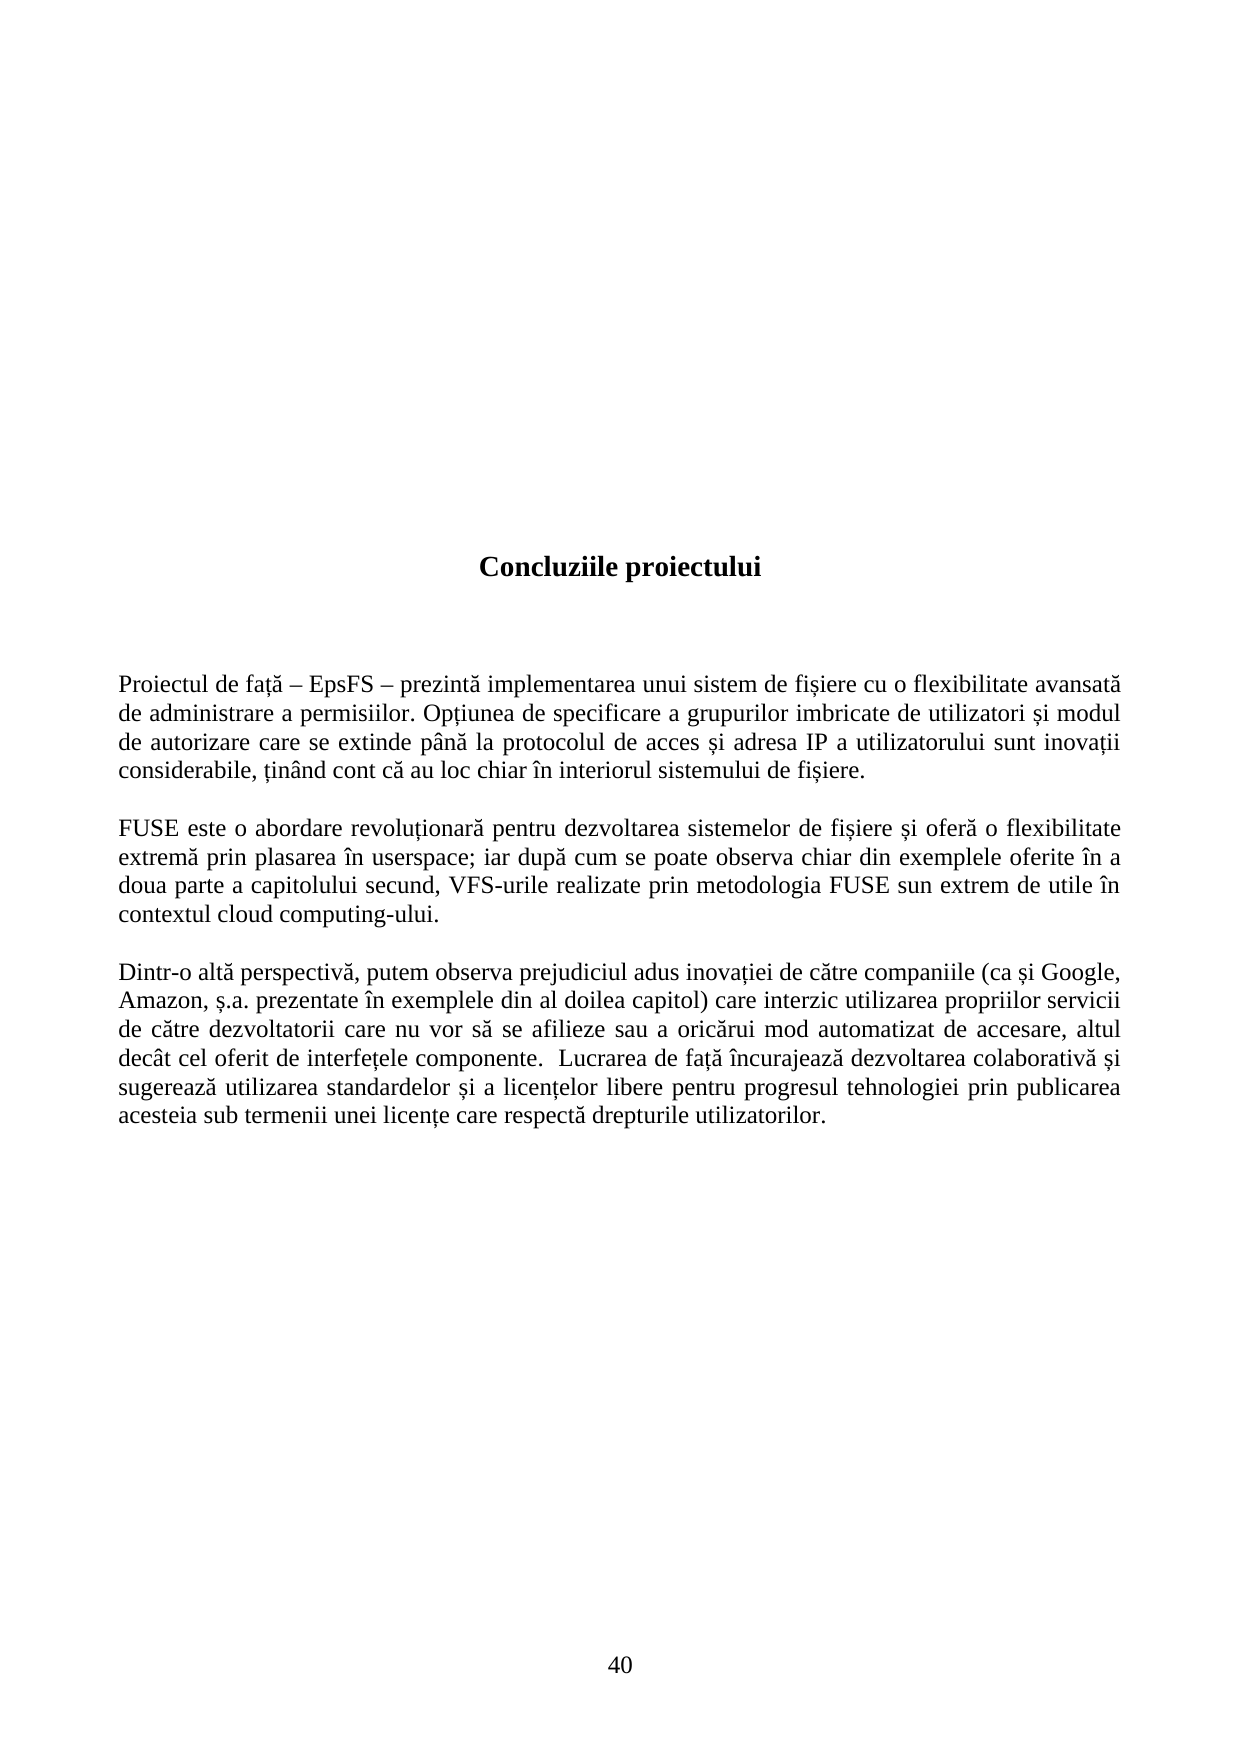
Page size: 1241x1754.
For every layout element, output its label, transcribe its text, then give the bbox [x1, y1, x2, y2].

text Proiectul de față – EpsFS – prezintă implementarea unui sistem de fișiere cu o flexibilitate avansată de administrare a permisiilor. Opțiunea de specificare a grupurilor imbricate de utilizatori și modul de autorizare care se extinde până la protocolul de acces și adresa IP a utilizatorului sunt inovații considerabile, ținând cont că au loc chiar în interiorul sistemului de fișiere. [118, 669, 1122, 784]
text FUSE este o abordare revoluționară pentru dezvoltarea sistemelor de fișiere și oferă o flexibilitate extremă prin plasarea în userspace; iar după cum se poate observa chiar din exemplele oferite în a doua parte a capitolului secund, VFS-urile realizate prin metodologia FUSE sun extrem de utile în contextul cloud computing-ului. [118, 813, 1122, 928]
text Dintr-o altă perspectivă, putem observa prejudiciul adus inovației de către companiile (ca și Google, Amazon, ș.a. prezentate în exemplele din al doilea capitol) care interzic utilizarea propriilor servicii de către dezvoltatorii care nu vor să se afilieze sau a oricărui mod automatizat de accesare, altul decât cel oferit de interfețele componente. Lucrarea de față încurajează dezvoltarea colaborativă și sugerează utilizarea standardelor și a licențelor libere pentru progresul tehnologiei prin publicarea acesteia sub termenii unei licențe care respectă drepturile utilizatorilor. [118, 957, 1122, 1129]
text Concluziile proiectului [118, 549, 1122, 583]
